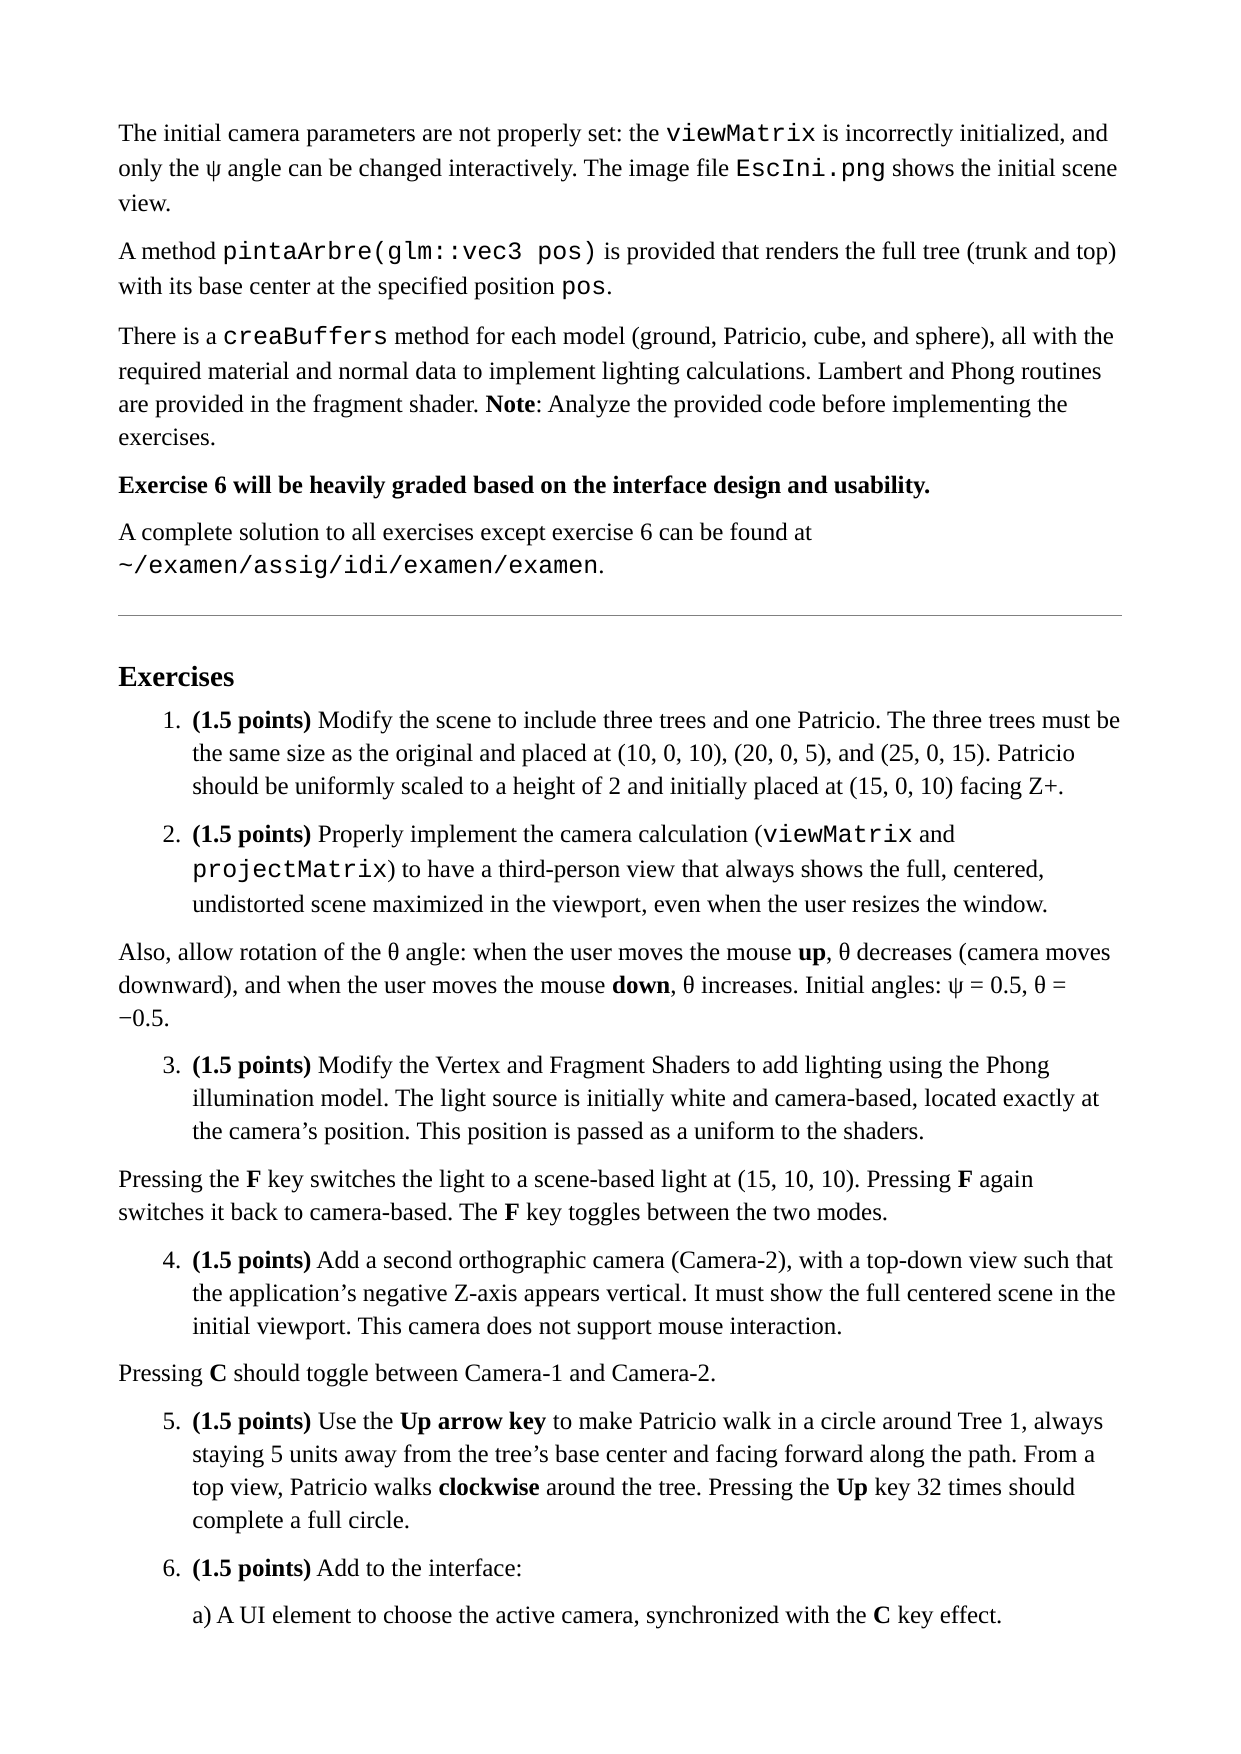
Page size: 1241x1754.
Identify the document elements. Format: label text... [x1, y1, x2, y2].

text There is a creaBuffers method for each model (ground, Patricio, cube, and sphere), all with the required material and normal data to implement lighting calculations. Lambert and Phong routines are provided in the fragment shader. Note: Analyze the provided code before implementing the exercises. [118, 321, 1122, 451]
list (1.5 points) Add to the interface: [162, 1553, 1122, 1581]
subtitle Exercises [118, 659, 1122, 693]
list (1.5 points) Modify the Vertex and Fragment Shaders to add lighting using the Phong illumination model. The light source is initially white and camera-based, located exactly at the camera’s position. This position is passed as a uniform to the shaders. [162, 1050, 1122, 1145]
text Pressing C should toggle between Camera-1 and Camera-2. [118, 1358, 1122, 1387]
list (1.5 points) Modify the scene to include three trees and one Patricio. The three trees must be the same size as the original and placed at (10, 0, 10), (20, 0, 5), and (25, 0, 15). Patricio should be uniformly scaled to a height of 2 and initially placed at (15, 0, 10) facing Z+. [162, 705, 1122, 800]
list (1.5 points) Properly implement the camera calculation (viewMatrix and projectMatrix) to have a third-person view that always shows the full, centered, undistorted scene maximized in the viewport, even when the user resizes the window. [162, 819, 1122, 918]
text The initial camera parameters are not properly set: the viewMatrix is incorrectly initialized, and only the ψ angle can be changed interactively. The image file EscIni.png shows the initial scene view. [118, 118, 1122, 217]
list (1.5 points) Use the Up arrow key to make Patricio walk in a circle around Tree 1, always staying 5 units away from the tree’s base center and facing forward along the path. From a top view, Patricio walks clockwise around the tree. Pressing the Up key 32 times should complete a full circle. [162, 1406, 1122, 1534]
text Also, allow rotation of the θ angle: when the user moves the mouse up, θ decreases (camera moves downward), and when the user moves the mouse down, θ increases. Initial angles: ψ = 0.5, θ = −0.5. [118, 937, 1122, 1032]
list (1.5 points) Add a second orthographic camera (Camera-2), with a top-down view such that the application’s negative Z-axis appears vertical. It must show the full centered scene in the initial viewport. This camera does not support mouse interaction. [162, 1245, 1122, 1339]
text A method pintaArbre(glm::vec3 pos) is provided that renders the full tree (trunk and top) with its base center at the specified position pos. [118, 236, 1122, 302]
list a) A UI element to choose the active camera, synchronized with the C key effect. [162, 1600, 1122, 1629]
text A complete solution to all exercises except exercise 6 can be found at ~/examen/assig/idi/examen/examen. [118, 517, 1122, 581]
text Pressing the F key switches the light to a scene-based light at (15, 10, 10). Pressing F again switches it back to camera-based. The F key toggles between the two modes. [118, 1164, 1122, 1226]
text Exercise 6 will be heavily graded based on the interface design and usability. [118, 470, 1122, 498]
